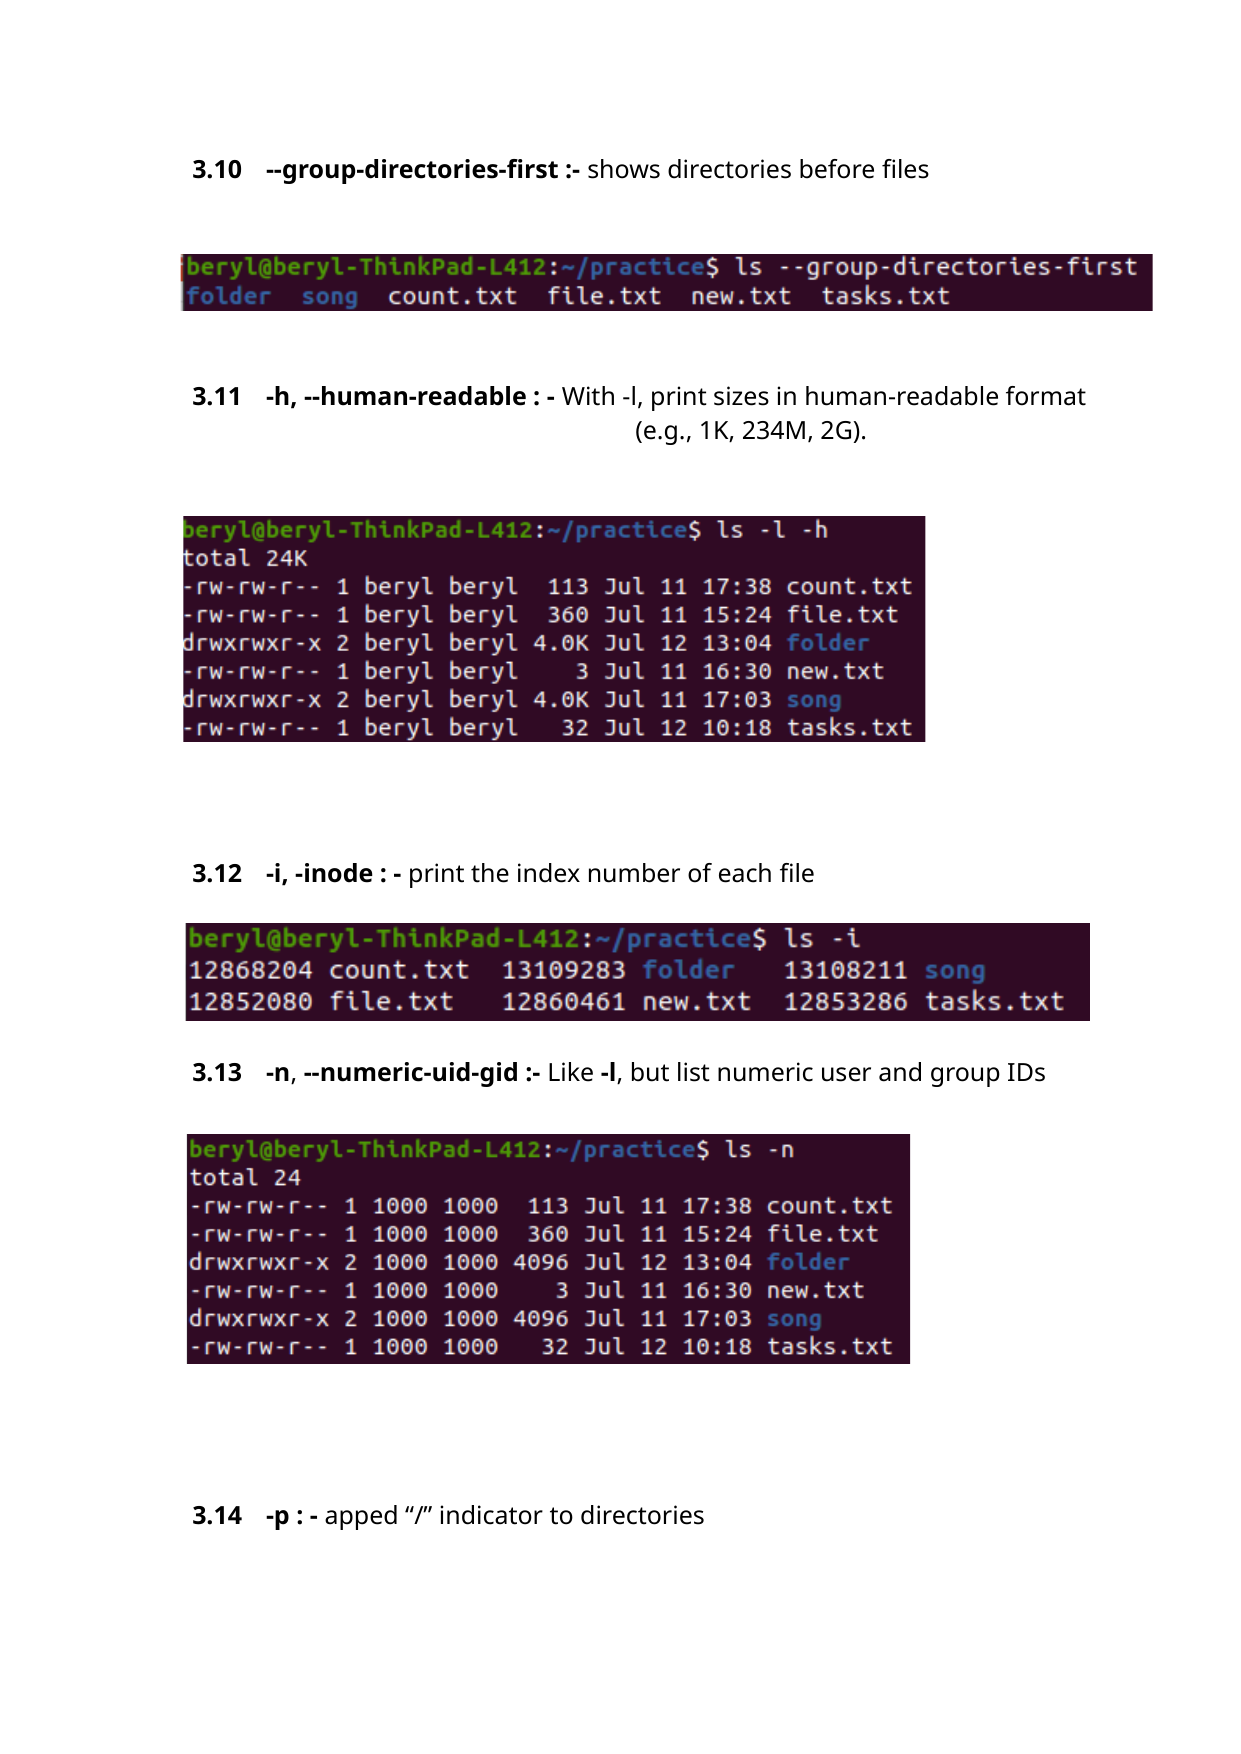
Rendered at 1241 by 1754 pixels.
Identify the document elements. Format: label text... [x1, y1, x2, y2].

text 3.12 -i, -inode : - print the index number of each file [118, 855, 1122, 889]
picture [185, 923, 1090, 1021]
text 3.11 -h, --human-readable : - With -l, print sizes in human-readable format (e.g., 1K, 234M, 2G). [118, 378, 1122, 447]
picture [186, 1134, 911, 1364]
text 3.14 -p : - apped “/” indicator to directories [118, 1464, 1122, 1532]
picture [183, 516, 926, 742]
text 3.13 -n, --numeric-uid-gid :- Like -l, but list numeric user and group IDs [118, 1055, 1122, 1089]
picture [180, 254, 1153, 311]
text 3.10 --group-directories-first :- shows directories before files [118, 152, 1122, 186]
